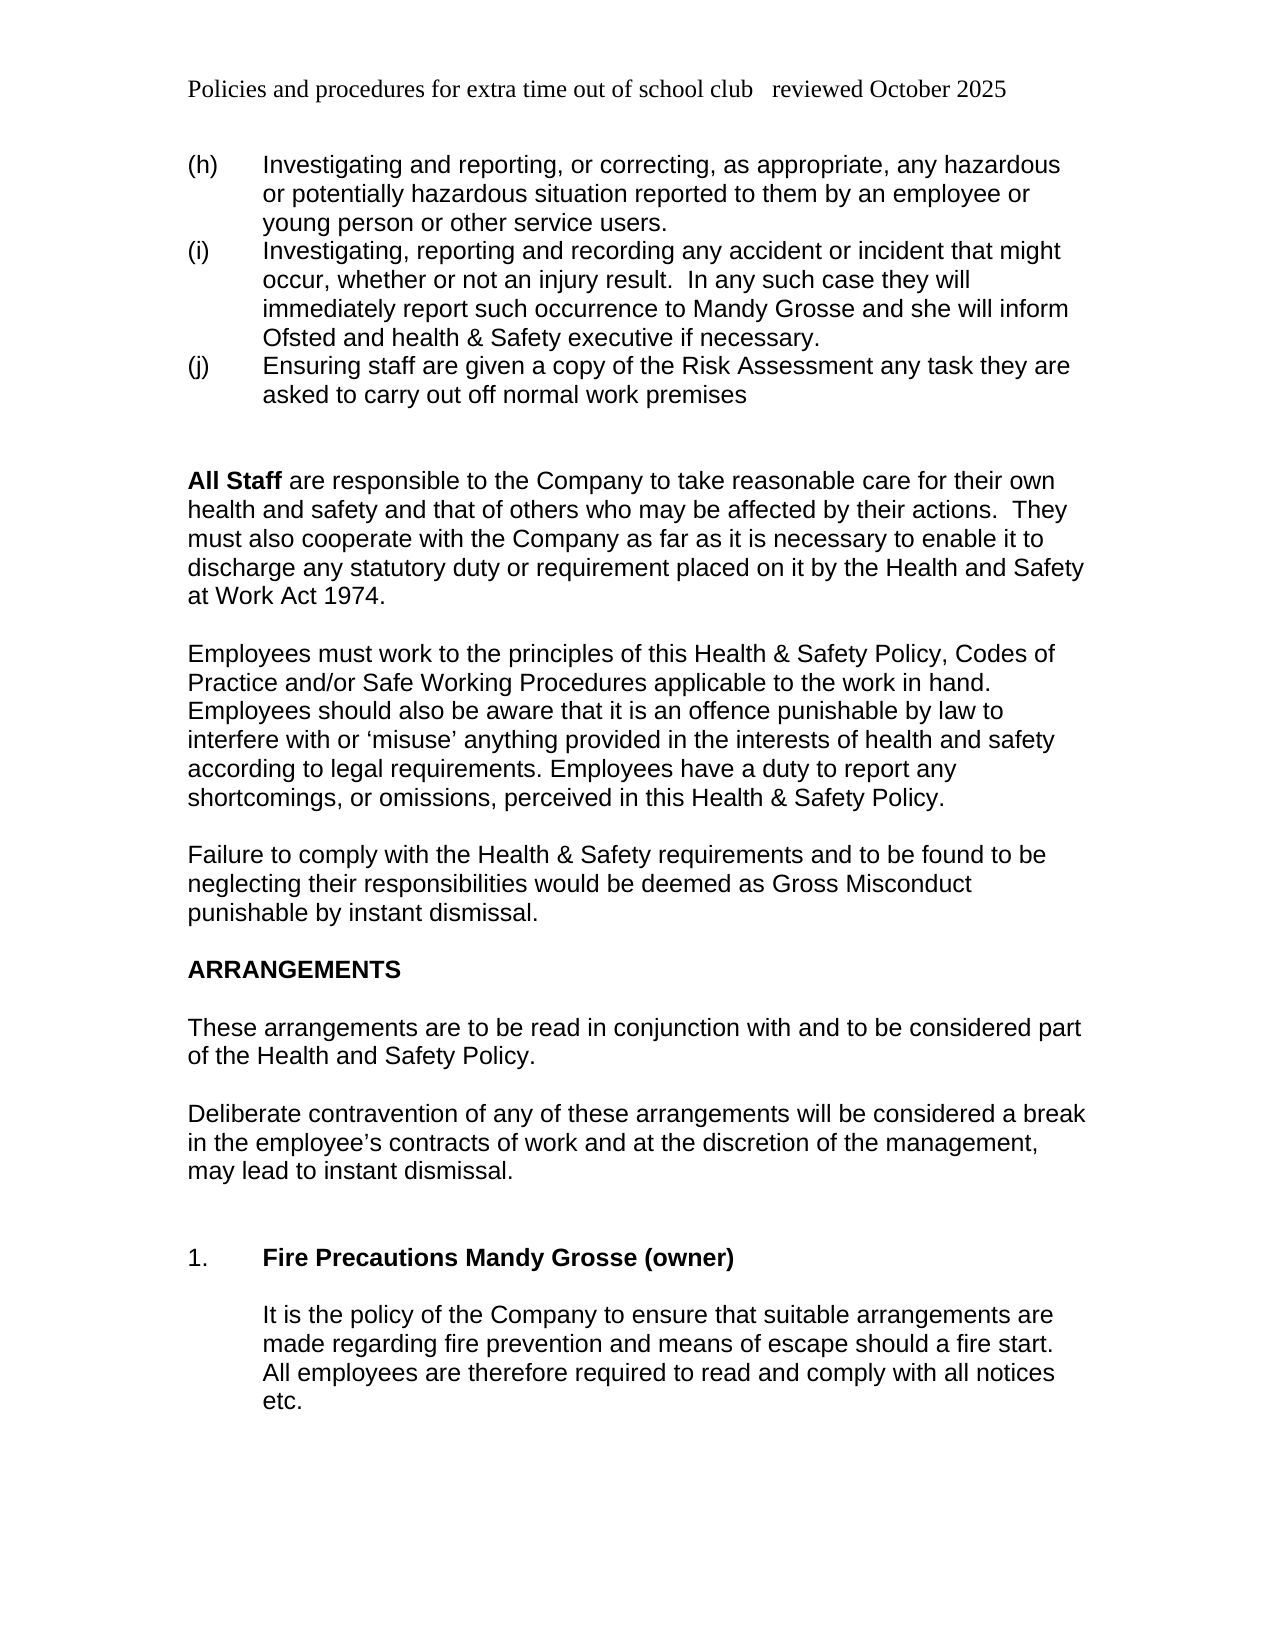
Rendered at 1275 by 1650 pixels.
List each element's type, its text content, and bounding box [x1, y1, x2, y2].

text It is the policy of the Company to ensure that suitable arrangements are made regarding fire prevention and means of escape should a fire start. All employees are therefore required to read and comply with all notices etc. [262, 1300, 1087, 1415]
text Deliberate contravention of any of these arrangements will be considered a break in the employee’s contracts of work and at the discretion of the management, may lead to instant dismissal. [187, 1099, 1087, 1185]
list Ensuring staff are given a copy of the Risk Assessment any task they are asked to carry out off normal work premises [187, 351, 1087, 409]
text ARRANGEMENTS [187, 955, 1087, 984]
text All Staff are responsible to the Company to take reasonable care for their own health and safety and that of others who may be affected by their actions. They must also cooperate with the Company as far as it is necessary to enable it to discharge any statutory duty or requirement placed on it by the Health and Safety at Work Act 1974. [187, 466, 1087, 610]
list Investigating, reporting and recording any accident or incident that might occur, whether or not an injury result. In any such case they will immediately report such occurrence to Mandy Grosse and she will inform Ofsted and health & Safety executive if necessary. [187, 236, 1087, 351]
list Fire Precautions Mandy Grosse (owner) [187, 1242, 1087, 1271]
text Employees must work to the principles of this Health & Safety Policy, Codes of Practice and/or Safe Working Procedures applicable to the work in hand. Employees should also be aware that it is an offence punishable by law to interfere with or ‘misuse’ anything provided in the interests of health and safety according to legal requirements. Employees have a duty to report any shortcomings, or omissions, perceived in this Health & Safety Policy. [187, 639, 1087, 811]
text Failure to comply with the Health & Safety requirements and to be found to be neglecting their responsibilities would be deemed as Gross Misconduct punishable by instant dismissal. [187, 840, 1087, 926]
text These arrangements are to be read in conjunction with and to be considered part of the Health and Safety Policy. [187, 1012, 1087, 1070]
list Investigating and reporting, or correcting, as appropriate, any hazardous or potentially hazardous situation reported to them by an employee or young person or other service users. [187, 150, 1087, 236]
